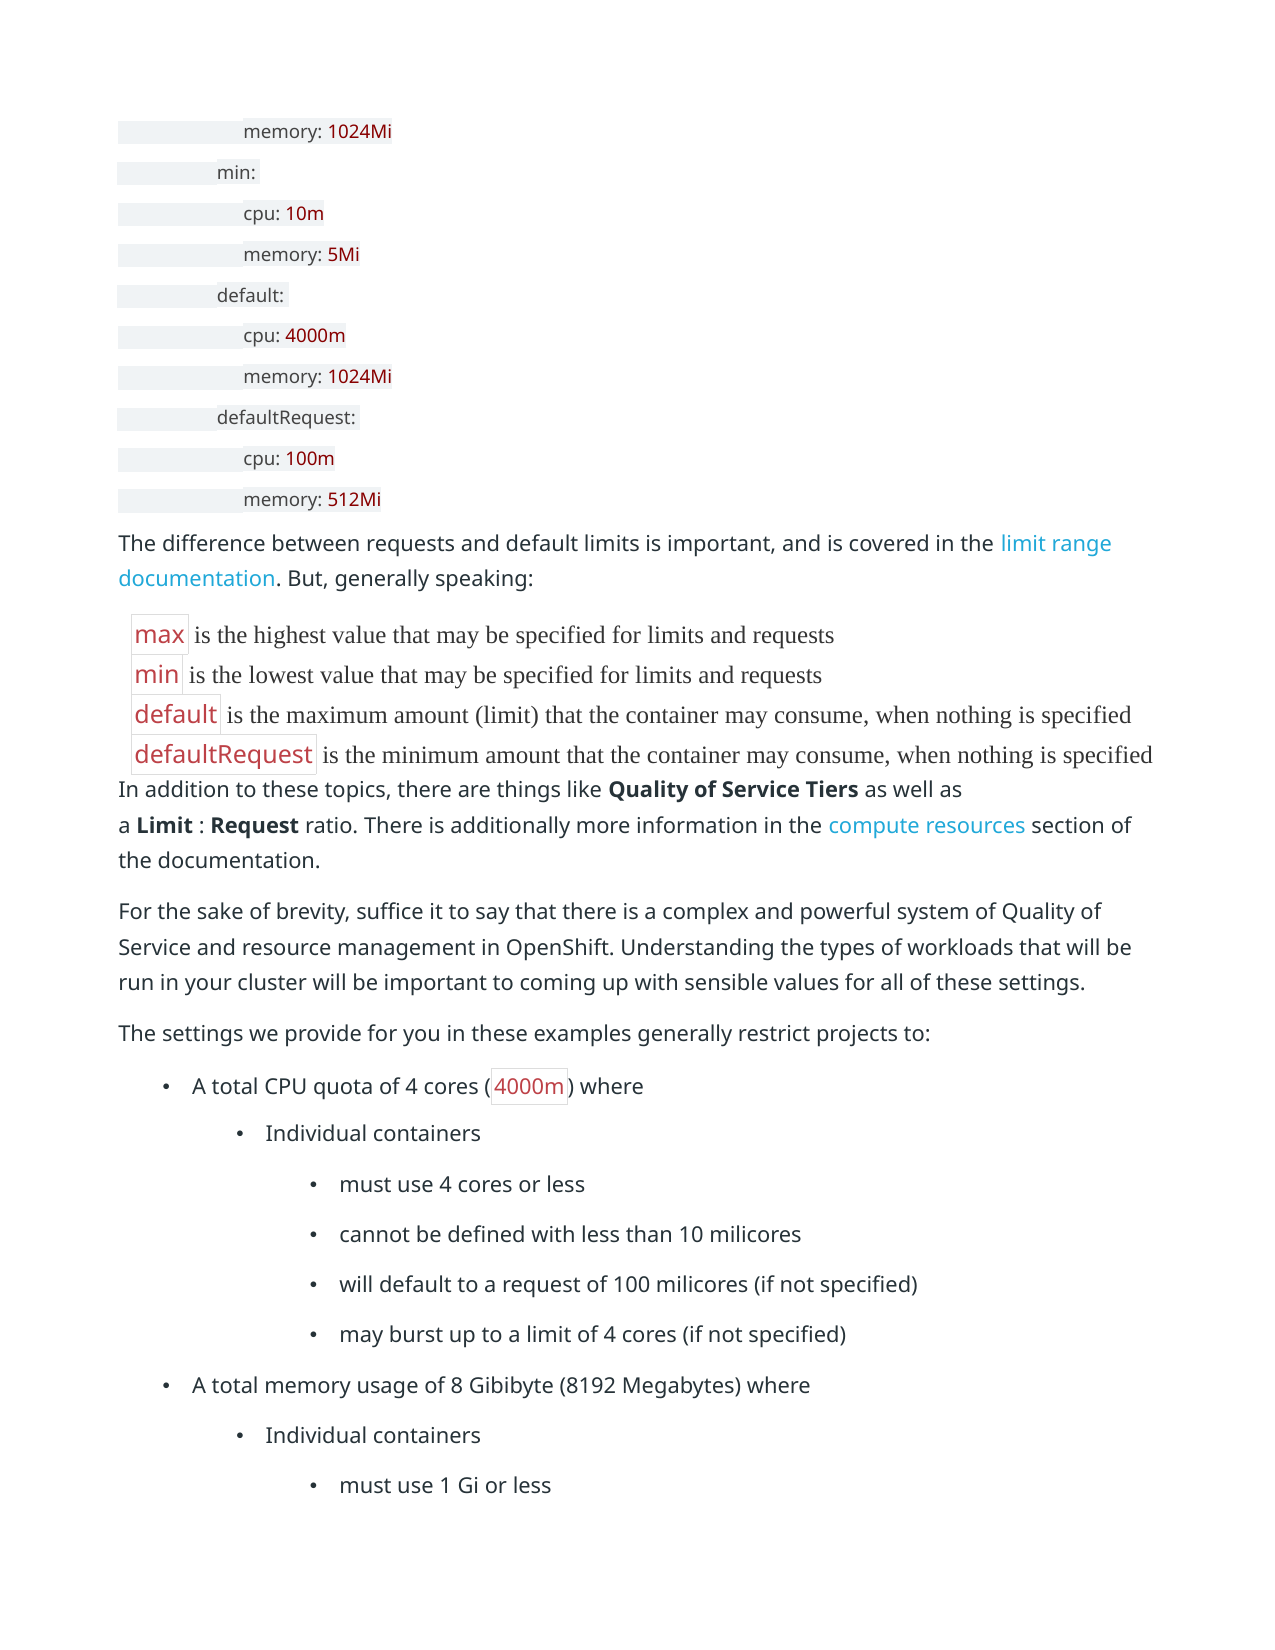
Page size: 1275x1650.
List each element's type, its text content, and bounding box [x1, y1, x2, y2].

table_cell min [132, 655, 182, 694]
table_header is the highest value that may be specified for limits and requests [189, 614, 1157, 654]
text memory: 512Mi [118, 487, 1157, 513]
table_cell default [132, 695, 220, 734]
table_cell is the lowest value that may be specified for limits and requests [183, 654, 1157, 694]
text memory: 5Mi [118, 241, 1157, 267]
list A total memory usage of 8 Gibibyte (8192 Megabytes) where [162, 1370, 1157, 1399]
list A total CPU quota of 4 cores ( [162, 1068, 491, 1104]
list may burst up to a limit of 4 cores (if not specified) [309, 1319, 1157, 1349]
table_cell [118, 694, 131, 734]
table_cell [118, 734, 131, 774]
text The difference between requests and default limits is important, and is covered in the limit range documentation. But, generally speaking: [118, 527, 1157, 593]
text The settings we provide for you in these examples generally restrict projects to: [118, 1017, 1157, 1047]
text memory: 1024Mi [118, 364, 1157, 390]
table_header max [132, 615, 188, 654]
list Individual containers [236, 1118, 1157, 1148]
table_cell is the maximum amount (limit) that the container may consume, when nothing is specified [221, 694, 1157, 734]
text default: [117, 282, 1157, 308]
list will default to a request of 100 milicores (if not specified) [309, 1269, 1157, 1299]
list Individual containers [236, 1420, 1157, 1450]
text cpu: 4000m [118, 323, 1157, 349]
table_cell defaultRequest [132, 735, 316, 774]
table_cell [118, 654, 131, 694]
text memory: 1024Mi [118, 118, 1157, 144]
table_header [118, 614, 131, 654]
text In addition to these topics, there are things like Quality of Service Tiers as well as a Limit : Request ratio. There is additionally more information in the compute resources section of the documentation. [118, 774, 1157, 875]
list cannot be defined with less than 10 milicores [309, 1219, 1157, 1249]
text For the sake of brevity, suffice it to say that there is a complex and powerful system of Quality of Service and resource management in OpenShift. Understanding the types of workloads that will be run in your cluster will be important to coming up with sensible values for all of these settings. [118, 896, 1157, 997]
text cpu: 10m [118, 200, 1157, 226]
list ) where [568, 1068, 1157, 1104]
list must use 1 Gi or less [309, 1470, 1157, 1500]
text cpu: 100m [118, 446, 1157, 472]
table_cell is the minimum amount that the container may consume, when nothing is specified [317, 734, 1157, 774]
list must use 4 cores or less [309, 1168, 1157, 1198]
text min: [117, 159, 1157, 185]
list 4000m [492, 1069, 567, 1104]
text defaultRequest: [117, 405, 1157, 431]
